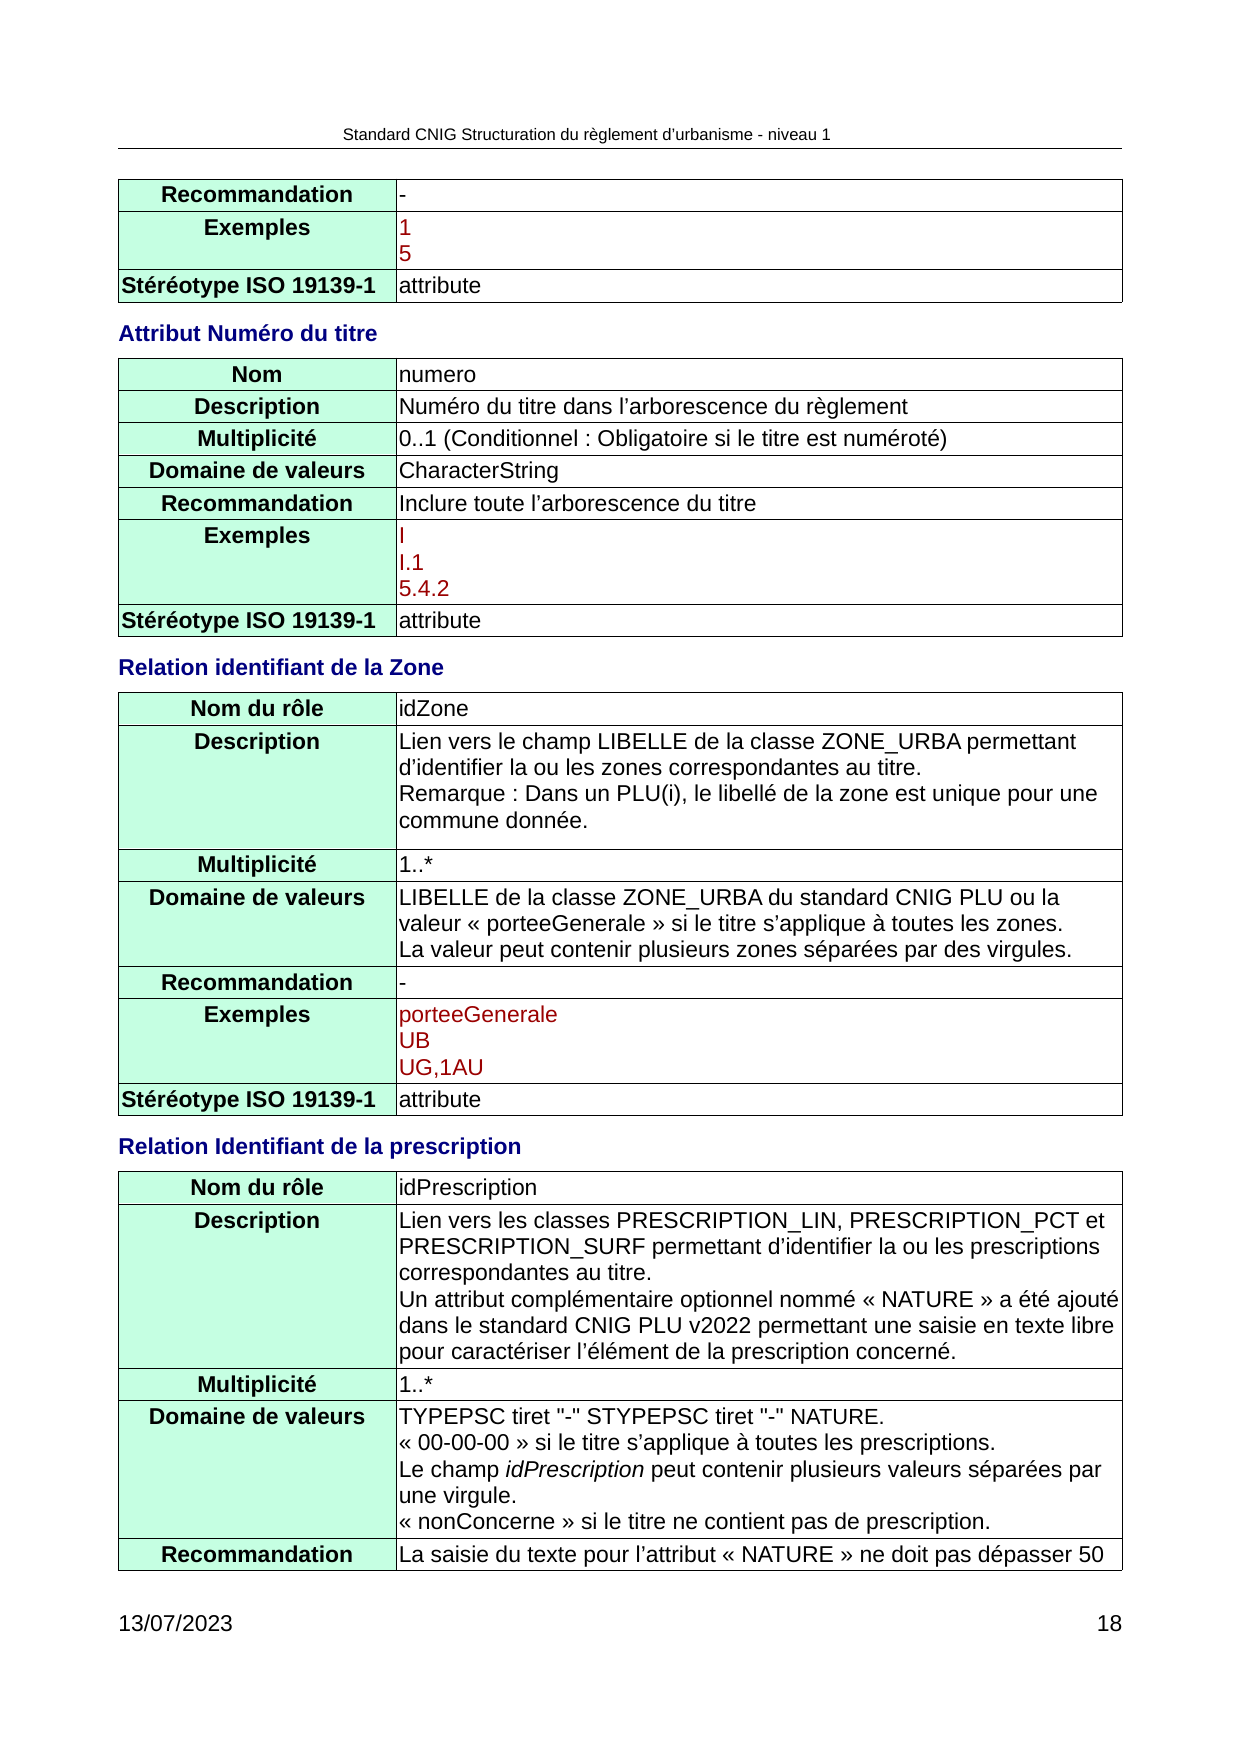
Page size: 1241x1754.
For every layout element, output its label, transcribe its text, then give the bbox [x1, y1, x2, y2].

table_cell Lien vers les classes PRESCRIPTION_LIN, PRESCRIPTION_PCT et PRESCRIPTION_SURF permettant d’identifier la ou les prescriptions correspondantes au titre. Un attribut complémentaire optionnel nommé « NATURE » a été ajouté dans le standard CNIG PLU v2022 permettant une saisie en texte libre pour caractériser l’élément de la prescription concerné. [397, 1205, 1122, 1368]
table_cell Domaine de valeurs [119, 1401, 396, 1538]
table_header idPrescription [397, 1172, 1122, 1203]
table_cell La saisie du texte pour l’attribut « NATURE » ne doit pas dépasser 50 [397, 1539, 1122, 1570]
table_cell 1..* [397, 850, 1122, 881]
table_cell Recommandation [119, 967, 396, 998]
table_cell Domaine de valeurs [119, 882, 396, 966]
table_cell 1..* [397, 1369, 1122, 1400]
table_cell 0..1 (Conditionnel : Obligatoire si le titre est numéroté) [397, 423, 1122, 454]
table_cell Description [119, 726, 396, 848]
table_cell Multiplicité [119, 850, 396, 881]
table_cell Exemples [119, 999, 396, 1083]
table_header Nom du rôle [119, 1172, 396, 1203]
table_cell - [397, 967, 1122, 998]
table_cell Description [119, 1205, 396, 1368]
table_cell Numéro du titre dans l’arborescence du règlement [397, 391, 1122, 422]
table_cell porteeGenerale UB UG,1AU [397, 999, 1122, 1083]
table_cell CharacterString [397, 456, 1122, 487]
table_cell I I.1 5.4.2 [397, 520, 1122, 604]
table_cell Inclure toute l’arborescence du titre [397, 488, 1122, 519]
table_cell Multiplicité [119, 423, 396, 454]
table_cell 1 5 [397, 212, 1122, 269]
table_cell Multiplicité [119, 1369, 396, 1400]
table_header Nom du rôle [119, 693, 396, 724]
table_cell Stéréotype ISO 19139-1 [119, 605, 396, 636]
table_cell Stéréotype ISO 19139-1 [119, 270, 396, 302]
table_cell Stéréotype ISO 19139-1 [119, 1084, 396, 1115]
table_cell Lien vers le champ LIBELLE de la classe ZONE_URBA permettant d’identifier la ou les zones correspondantes au titre. Remarque : Dans un PLU(i), le libellé de la zone est unique pour une commune donnée. [397, 726, 1122, 848]
table_header Nom [119, 359, 396, 390]
subtitle Relation Identifiant de la prescription [118, 1133, 1122, 1159]
table_cell TYPEPSC tiret "-" STYPEPSC tiret "-" NATURE. « 00-00-00 » si le titre s’applique à toutes les prescriptions. Le champ idPrescription peut contenir plusieurs valeurs séparées par une virgule. « nonConcerne » si le titre ne contient pas de prescription. [397, 1401, 1122, 1538]
table_cell attribute [397, 605, 1122, 636]
subtitle Attribut Numéro du titre [118, 319, 1122, 346]
table_cell attribute [397, 1084, 1122, 1115]
table_cell LIBELLE de la classe ZONE_URBA du standard CNIG PLU ou la valeur « porteeGenerale » si le titre s’applique à toutes les zones. La valeur peut contenir plusieurs zones séparées par des virgules. [397, 882, 1122, 966]
table_cell Recommandation [119, 1539, 396, 1570]
table_cell Recommandation [119, 488, 396, 519]
table_cell Exemples [119, 520, 396, 604]
table_header idZone [397, 693, 1122, 724]
subtitle Relation identifiant de la Zone [118, 654, 1122, 681]
table_cell attribute [397, 270, 1122, 302]
table_cell Exemples [119, 212, 396, 269]
table_cell Description [119, 391, 396, 422]
table_header numero [397, 359, 1122, 390]
table_cell Domaine de valeurs [119, 456, 396, 487]
table_cell - [397, 180, 1122, 211]
table_cell Recommandation [119, 180, 396, 211]
